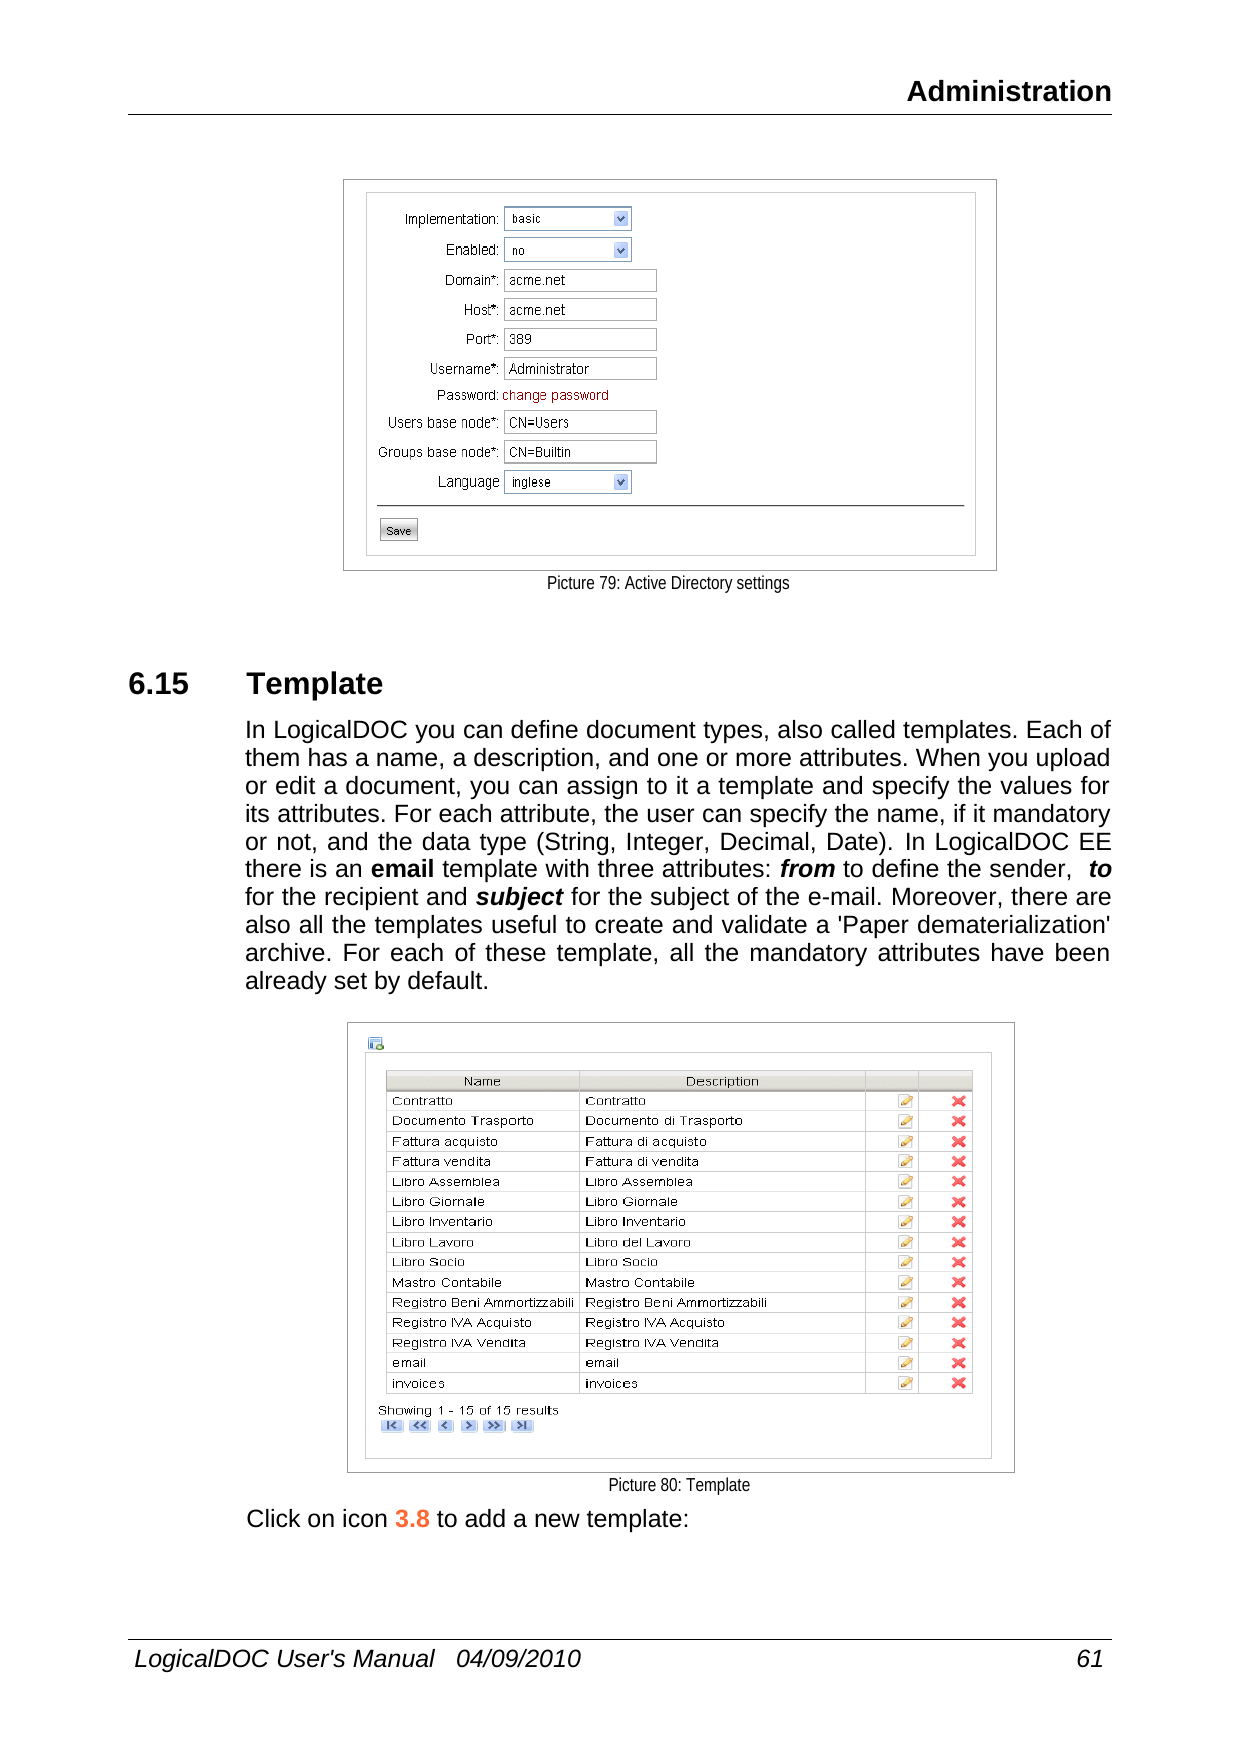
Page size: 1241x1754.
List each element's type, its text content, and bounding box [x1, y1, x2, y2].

text Picture 79: Active Directory settings [342, 570, 994, 593]
text In LogicalDOC you can define document types, also called templates. Each of them has a name, a description, and one or more attributes. When you upload or edit a document, you can assign to it a template and specify the values for its attributes. For each attribute, the user can specify the name, if it mandatory or not, and the data type (String, Integer, Decimal, Date). In LogicalDOC EE there is an email template with three attributes: from to define the sender, to for the recipient and subject for the subject of the e-mail. Moreover, there are also all the templates useful to create and validate a 'Paper dematerialization' archive. For each of these template, all the mandatory attributes have been already set by default. [245, 716, 1112, 995]
subtitle Template [128, 666, 1112, 701]
text Click on icon 3.8 to add a new template: [246, 1438, 1112, 1533]
text Picture 80: Template [347, 1473, 1011, 1495]
picture [363, 1030, 998, 1464]
picture [359, 188, 980, 562]
